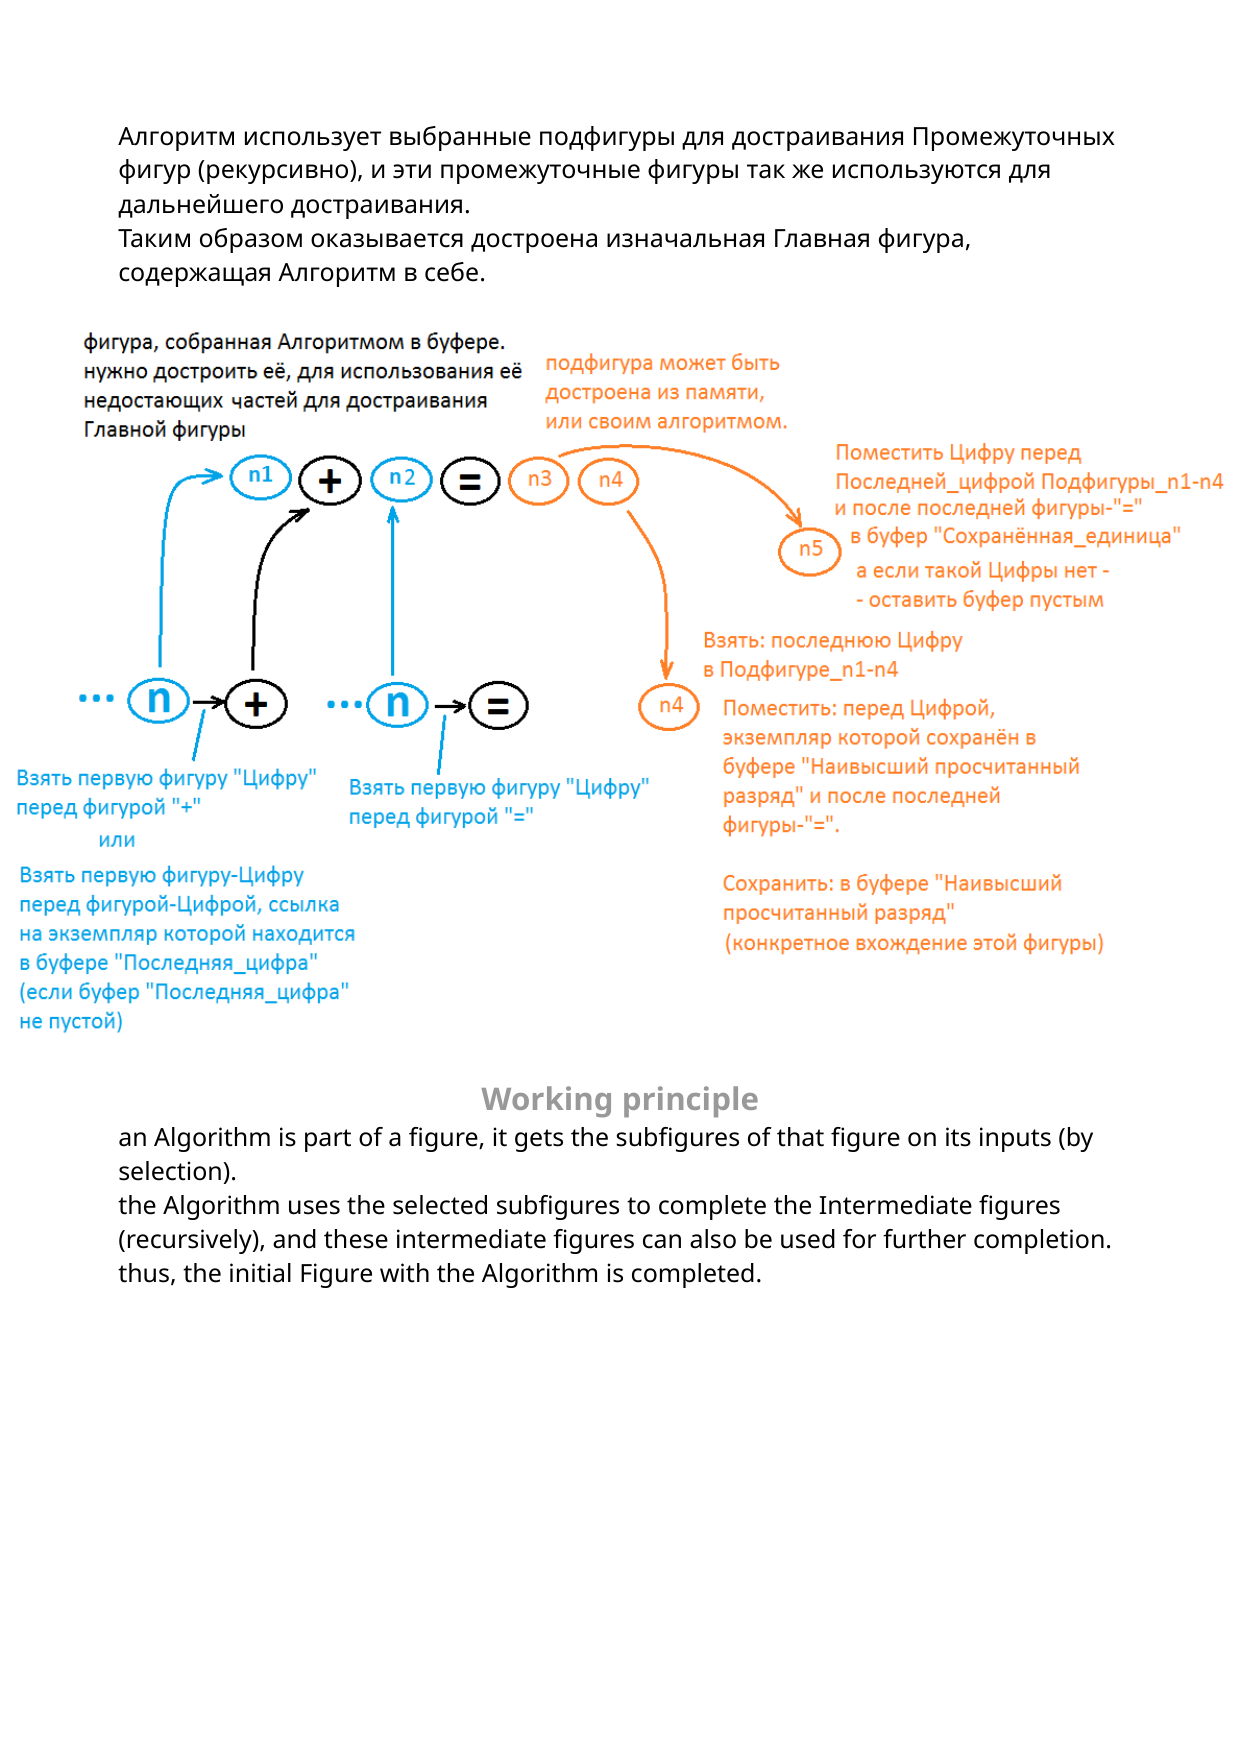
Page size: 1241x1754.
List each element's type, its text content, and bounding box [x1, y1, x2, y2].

text Таким образом оказывается достроена изначальная Главная фигура, содержащая Алгоритм в себе. [118, 220, 1122, 288]
text Алгоритм использует выбранные подфигуры для достраивания Промежуточных фигур (рекурсивно), и эти промежуточные фигуры так же используются для дальнейшего достраивания. [118, 118, 1122, 220]
picture [0, 322, 1241, 1043]
text the Algorithm uses the selected subfigures to complete the Intermediate figures (recursively), and these intermediate figures can also be used for further completion. [118, 1187, 1122, 1256]
text an Algorithm is part of a figure, it gets the subfigures of that figure on its inputs (by selection). [118, 1119, 1122, 1187]
text thus, the initial Figure with the Algorithm is completed. [118, 1256, 1122, 1289]
text Working principle [118, 1077, 1122, 1119]
